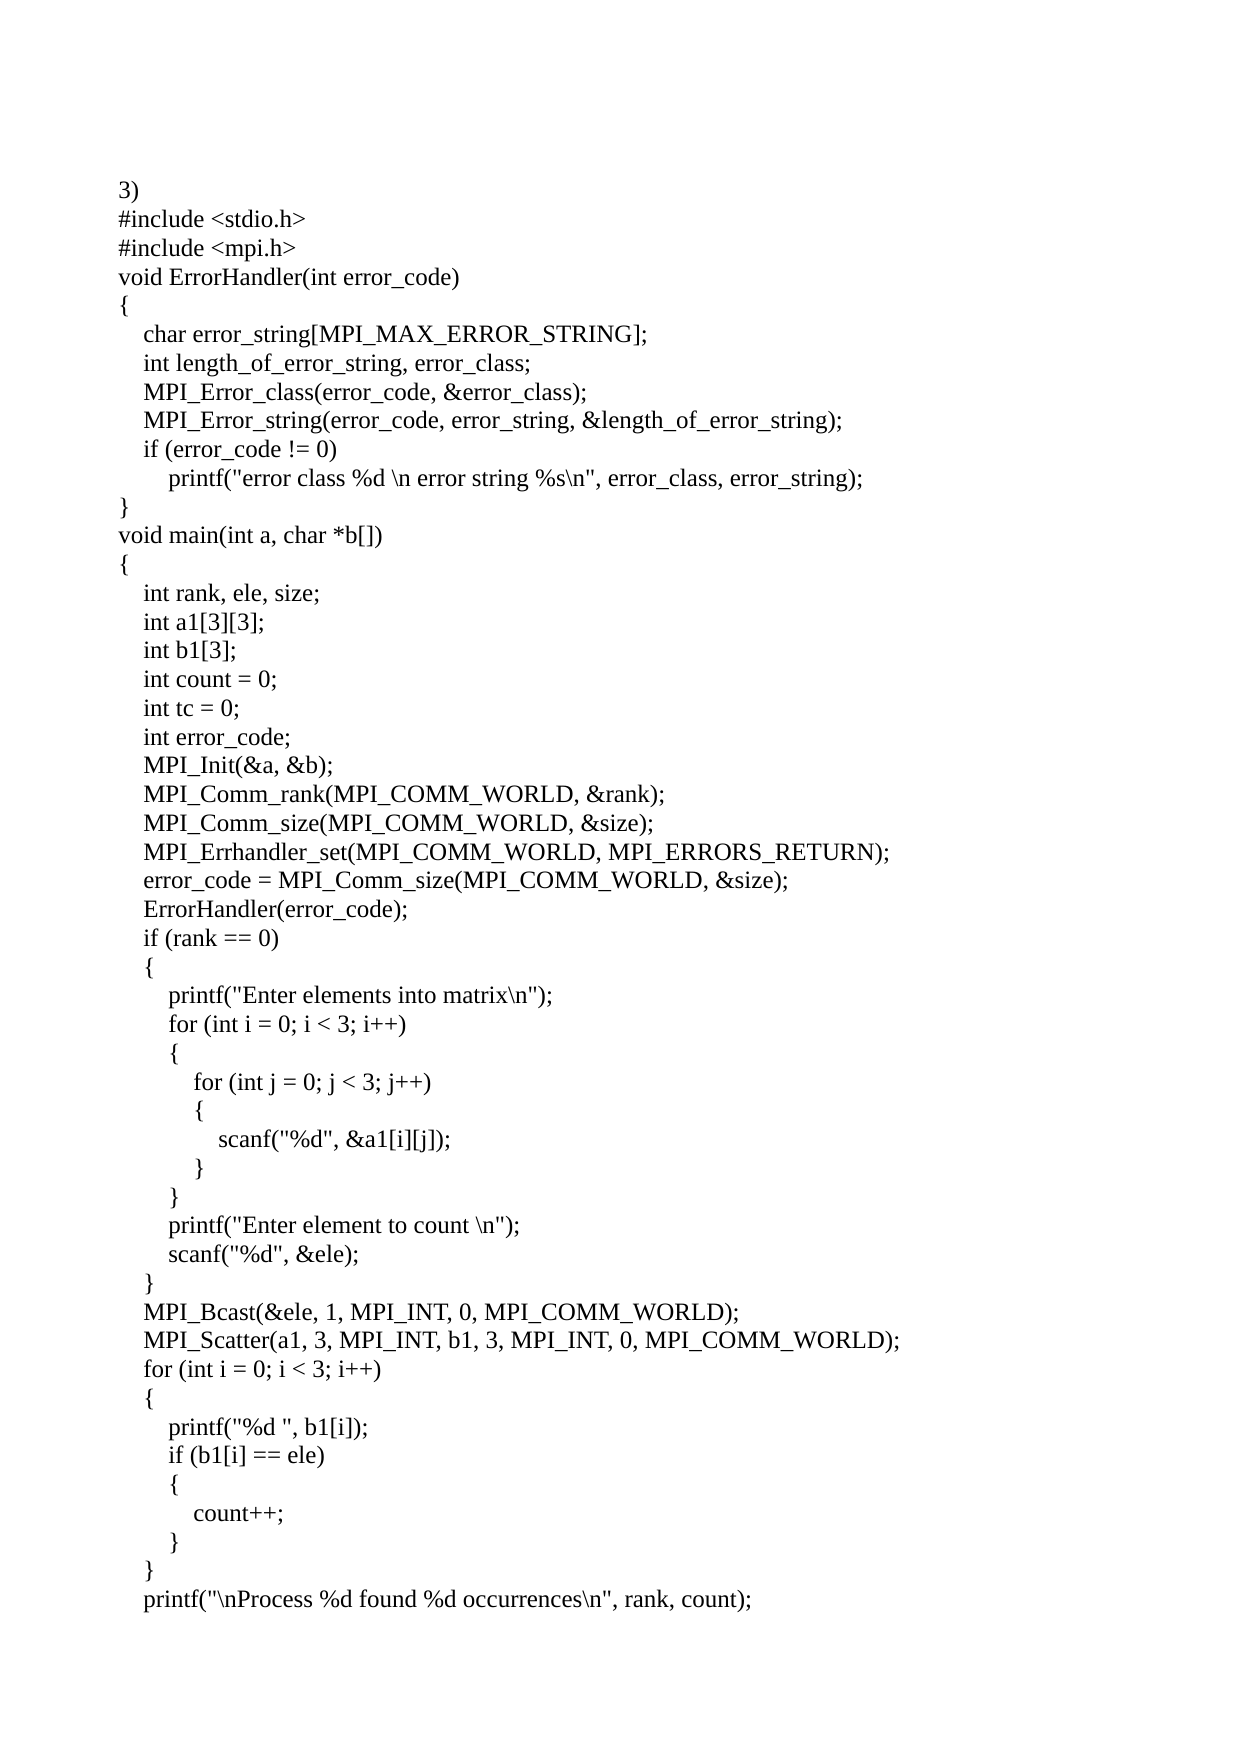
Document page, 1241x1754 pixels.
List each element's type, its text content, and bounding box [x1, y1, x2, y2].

text MPI_Bcast(&ele, 1, MPI_INT, 0, MPI_COMM_WORLD); [118, 1297, 1122, 1326]
text void main(int a, char *b[]) [118, 521, 1122, 549]
text printf("Enter elements into matrix\n"); [118, 981, 1122, 1009]
text if (error_code != 0) [118, 434, 1122, 463]
text MPI_Errhandler_set(MPI_COMM_WORLD, MPI_ERRORS_RETURN); [118, 837, 1122, 866]
text scanf("%d", &ele); [118, 1239, 1122, 1268]
text MPI_Init(&a, &b); [118, 751, 1122, 779]
text } [118, 1268, 1122, 1297]
text } [118, 492, 1122, 521]
text 3) [118, 176, 1122, 204]
text ErrorHandler(error_code); [118, 894, 1122, 923]
text { [118, 291, 1122, 319]
text void ErrorHandler(int error_code) [118, 262, 1122, 291]
text { [118, 1038, 1122, 1067]
text MPI_Error_class(error_code, &error_class); [118, 377, 1122, 406]
text { [118, 549, 1122, 578]
text } [118, 1153, 1122, 1182]
text { [118, 1383, 1122, 1412]
text int rank, ele, size; [118, 578, 1122, 607]
text if (rank == 0) [118, 923, 1122, 952]
text { [118, 1469, 1122, 1498]
text MPI_Comm_rank(MPI_COMM_WORLD, &rank); [118, 779, 1122, 808]
text for (int j = 0; j < 3; j++) [118, 1067, 1122, 1096]
text int length_of_error_string, error_class; [118, 348, 1122, 377]
text } [118, 1527, 1122, 1556]
text } [118, 1556, 1122, 1584]
text #include <mpi.h> [118, 233, 1122, 262]
text MPI_Comm_size(MPI_COMM_WORLD, &size); [118, 808, 1122, 837]
text char error_string[MPI_MAX_ERROR_STRING]; [118, 319, 1122, 348]
text scanf("%d", &a1[i][j]); [118, 1124, 1122, 1153]
text { [118, 952, 1122, 981]
text count++; [118, 1498, 1122, 1527]
text #include <stdio.h> [118, 204, 1122, 233]
text int b1[3]; [118, 636, 1122, 664]
text MPI_Scatter(a1, 3, MPI_INT, b1, 3, MPI_INT, 0, MPI_COMM_WORLD); [118, 1326, 1122, 1354]
text for (int i = 0; i < 3; i++) [118, 1009, 1122, 1038]
text { [118, 1096, 1122, 1124]
text for (int i = 0; i < 3; i++) [118, 1354, 1122, 1383]
text int tc = 0; [118, 693, 1122, 722]
text int error_code; [118, 722, 1122, 751]
text int count = 0; [118, 664, 1122, 693]
text printf("\nProcess %d found %d occurrences\n", rank, count); [118, 1584, 1122, 1613]
text int a1[3][3]; [118, 607, 1122, 636]
text printf("%d ", b1[i]); [118, 1412, 1122, 1441]
text error_code = MPI_Comm_size(MPI_COMM_WORLD, &size); [118, 866, 1122, 894]
text MPI_Error_string(error_code, error_string, &length_of_error_string); [118, 406, 1122, 434]
text printf("error class %d \n error string %s\n", error_class, error_string); [118, 463, 1122, 492]
text printf("Enter element to count \n"); [118, 1211, 1122, 1239]
text } [118, 1182, 1122, 1211]
text if (b1[i] == ele) [118, 1441, 1122, 1469]
